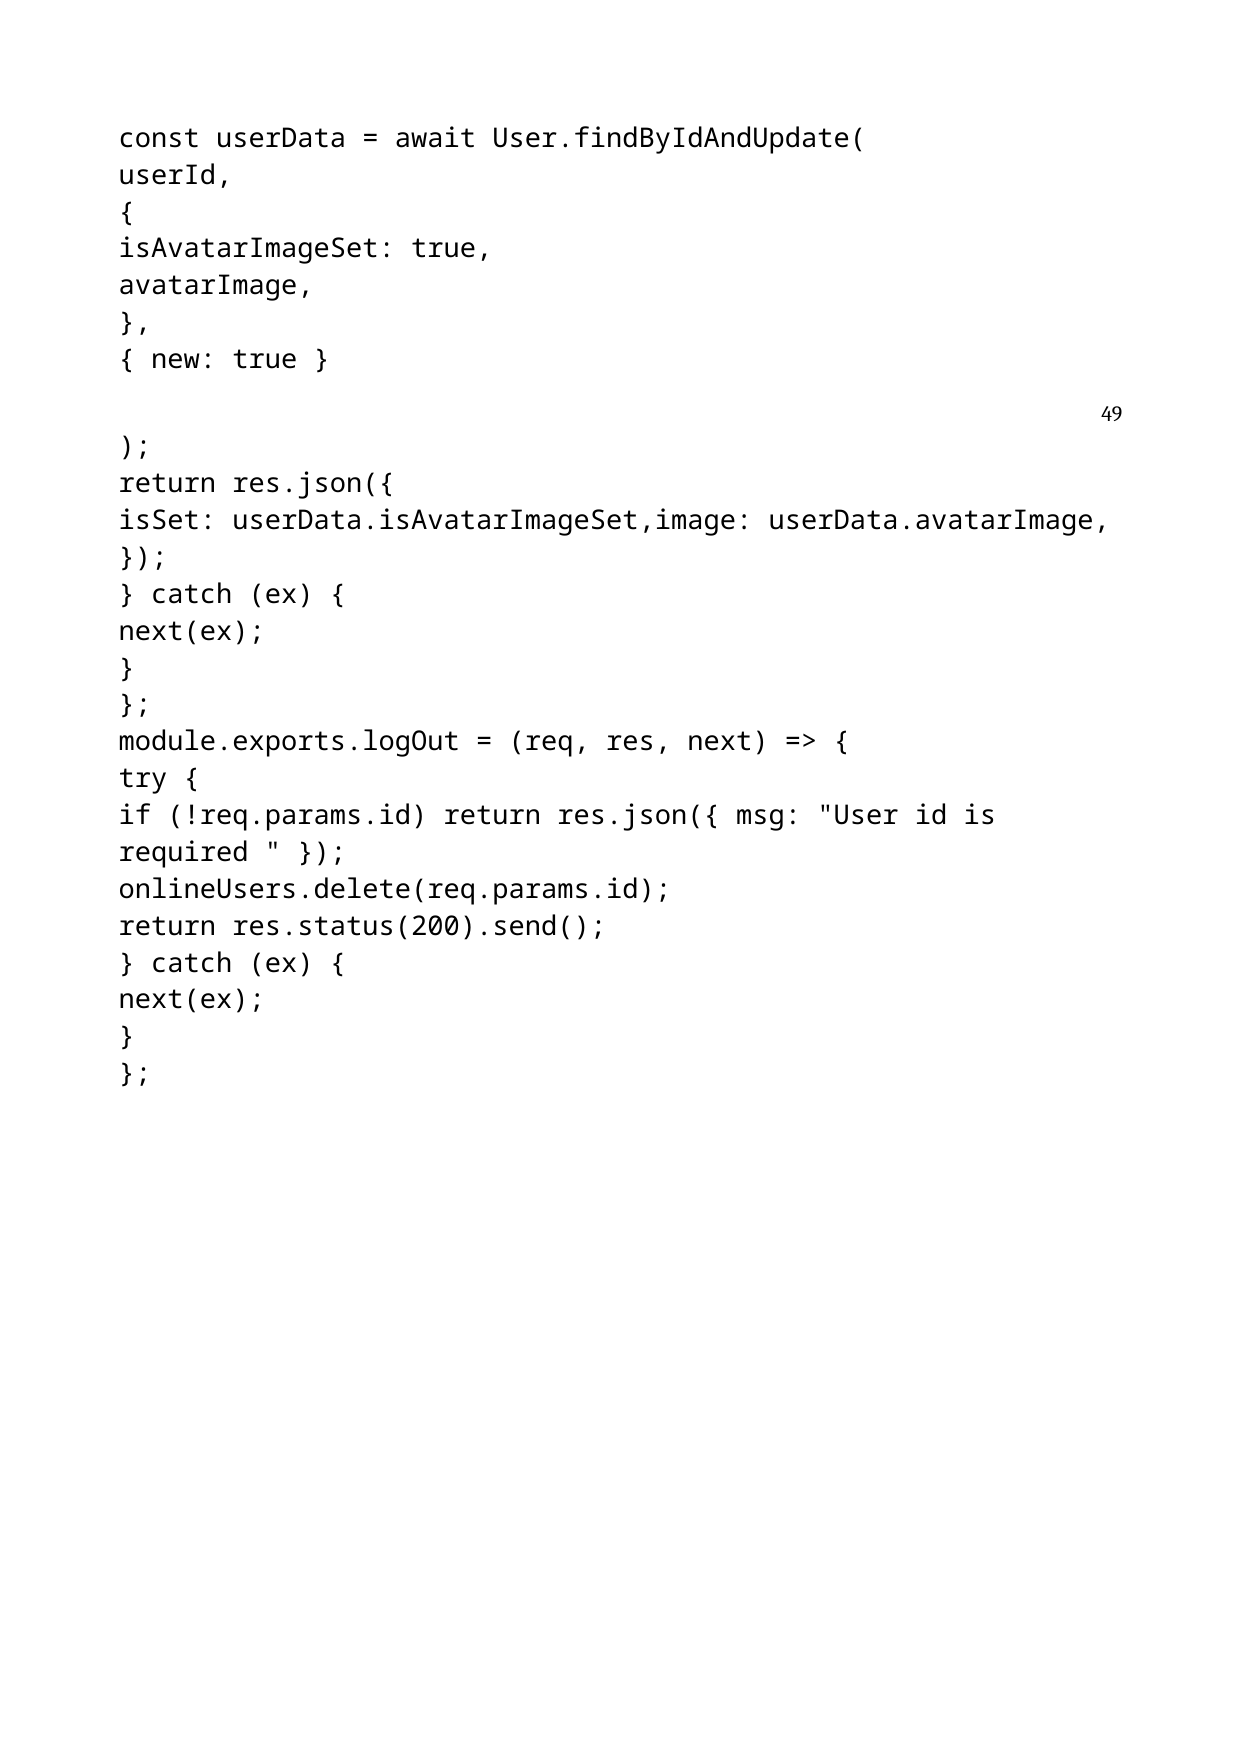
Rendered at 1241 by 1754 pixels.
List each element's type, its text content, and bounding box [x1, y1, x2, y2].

text }, [118, 303, 1122, 339]
text } catch (ex) { [118, 574, 1122, 611]
text try { [118, 759, 1122, 796]
text module.exports.logOut = (req, res, next) => { [118, 722, 1122, 759]
text { new: true } [118, 339, 1122, 376]
text } [118, 1017, 1122, 1054]
text onlineUsers.delete(req.params.id); [118, 869, 1122, 906]
text return res.status(200).send(); [118, 906, 1122, 943]
text { [118, 192, 1122, 229]
text if (!req.params.id) return res.json({ msg: "User id is required " }); [118, 796, 1122, 869]
text ); [118, 427, 1122, 464]
text isSet: userData.isAvatarImageSet,image: userData.avatarImage, [118, 501, 1122, 537]
text userId, [118, 155, 1122, 192]
text }; [118, 1054, 1122, 1091]
text 49 [118, 402, 1122, 427]
text } [118, 648, 1122, 685]
text }; [118, 685, 1122, 722]
text next(ex); [118, 611, 1122, 648]
text }); [118, 537, 1122, 574]
text return res.json({ [118, 464, 1122, 501]
text next(ex); [118, 980, 1122, 1017]
text const userData = await User.findByIdAndUpdate( [118, 118, 1122, 155]
text avatarImage, [118, 266, 1122, 303]
text } catch (ex) { [118, 943, 1122, 980]
text isAvatarImageSet: true, [118, 229, 1122, 266]
